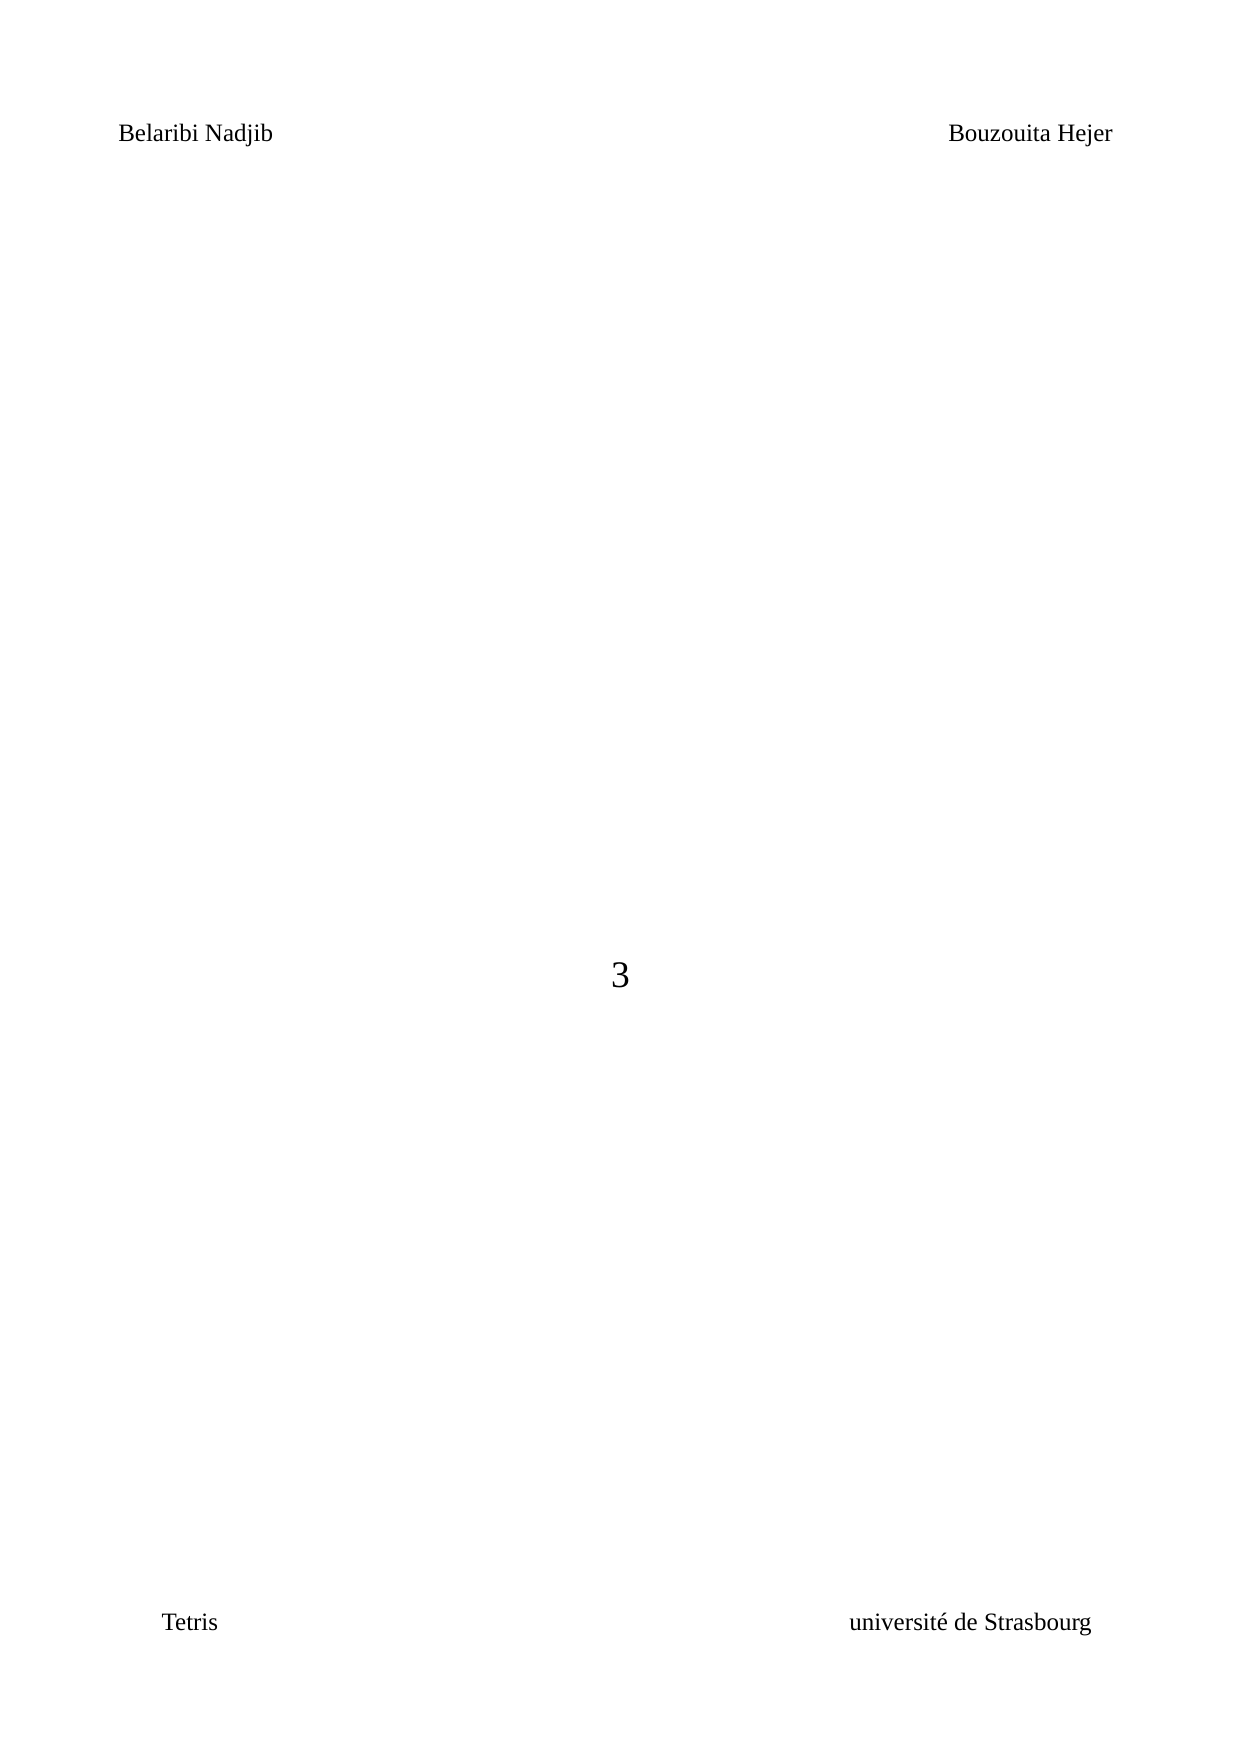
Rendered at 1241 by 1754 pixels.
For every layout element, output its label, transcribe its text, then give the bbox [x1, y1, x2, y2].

text 3 [118, 953, 1122, 996]
